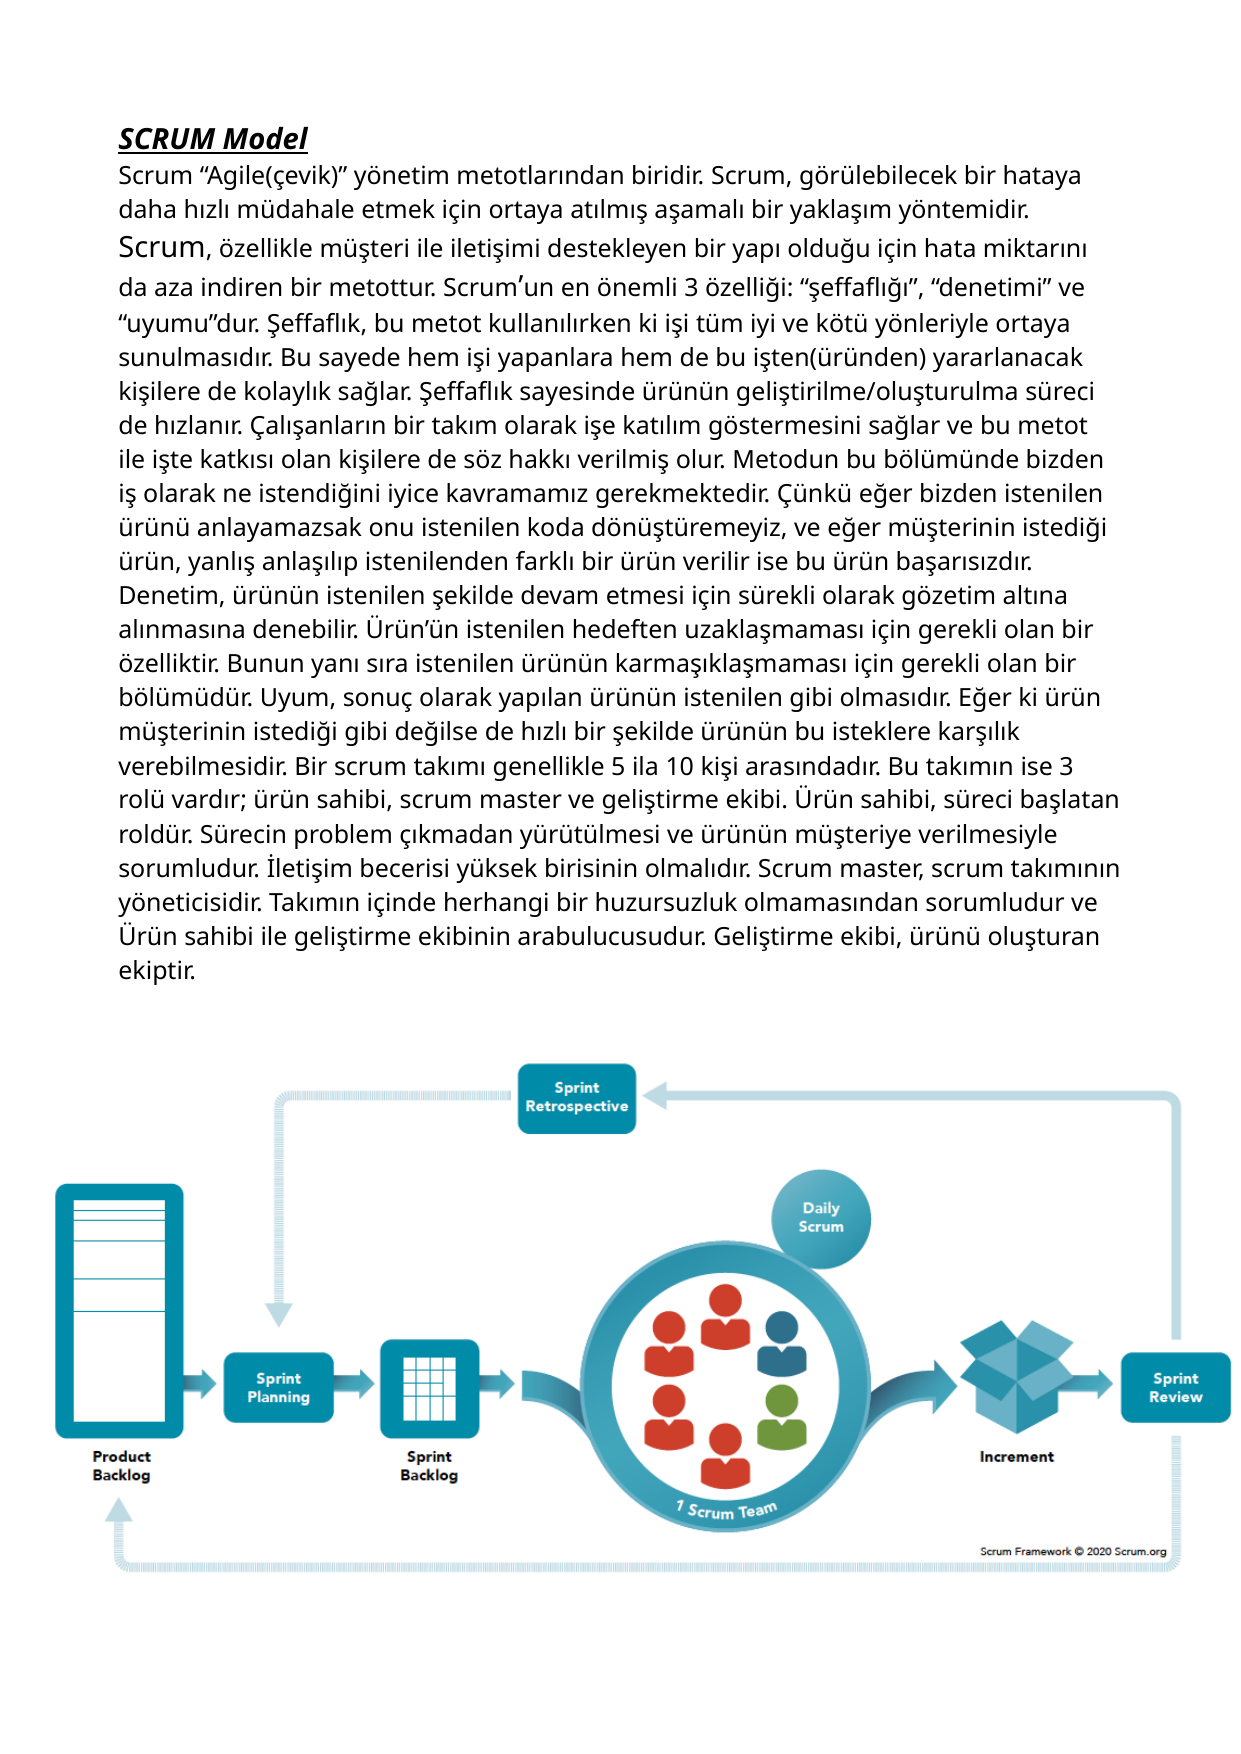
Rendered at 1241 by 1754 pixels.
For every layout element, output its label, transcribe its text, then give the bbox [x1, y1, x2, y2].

text SCRUM Model [118, 118, 1122, 158]
picture [38, 1032, 1240, 1603]
text Scrum “Agile(çevik)” yönetim metotlarından biridir. Scrum, görülebilecek bir hataya daha hızlı müdahale etmek için ortaya atılmış aşamalı bir yaklaşım yöntemidir. Scrum, özellikle müşteri ile iletişimi destekleyen bir yapı olduğu için hata miktarını da aza indiren bir metottur. Scrum’un en önemli 3 özelliği: “şeffaflığı”, “denetimi” ve “uyumu”dur. Şeffaflık, bu metot kullanılırken ki işi tüm iyi ve kötü yönleriyle ortaya sunulmasıdır. Bu sayede hem işi yapanlara hem de bu işten(üründen) yararlanacak kişilere de kolaylık sağlar. Şeffaflık sayesinde ürünün geliştirilme/oluşturulma süreci de hızlanır. Çalışanların bir takım olarak işe katılım göstermesini sağlar ve bu metot ile işte katkısı olan kişilere de söz hakkı verilmiş olur. Metodun bu bölümünde bizden iş olarak ne istendiğini iyice kavramamız gerekmektedir. Çünkü eğer bizden istenilen ürünü anlayamazsak onu istenilen koda dönüştüremeyiz, ve eğer müşterinin istediği ürün, yanlış anlaşılıp istenilenden farklı bir ürün verilir ise bu ürün başarısızdır. Denetim, ürünün istenilen şekilde devam etmesi için sürekli olarak gözetim altına alınmasına denebilir. Ürün’ün istenilen hedeften uzaklaşmaması için gerekli olan bir özelliktir. Bunun yanı sıra istenilen ürünün karmaşıklaşmaması için gerekli olan bir bölümüdür. Uyum, sonuç olarak yapılan ürünün istenilen gibi olmasıdır. Eğer ki ürün müşterinin istediği gibi değilse de hızlı bir şekilde ürünün bu isteklere karşılık verebilmesidir. Bir scrum takımı genellikle 5 ila 10 kişi arasındadır. Bu takımın ise 3 rolü vardır; ürün sahibi, scrum master ve geliştirme ekibi. Ürün sahibi, süreci başlatan roldür. Sürecin problem çıkmadan yürütülmesi ve ürünün müşteriye verilmesiyle sorumludur. İletişim becerisi yüksek birisinin olmalıdır. Scrum master, scrum takımının yöneticisidir. Takımın içinde herhangi bir huzursuzluk olmamasından sorumludur ve Ürün sahibi ile geliştirme ekibinin arabulucusudur. Geliştirme ekibi, ürünü oluşturan ekiptir. [118, 158, 1122, 987]
